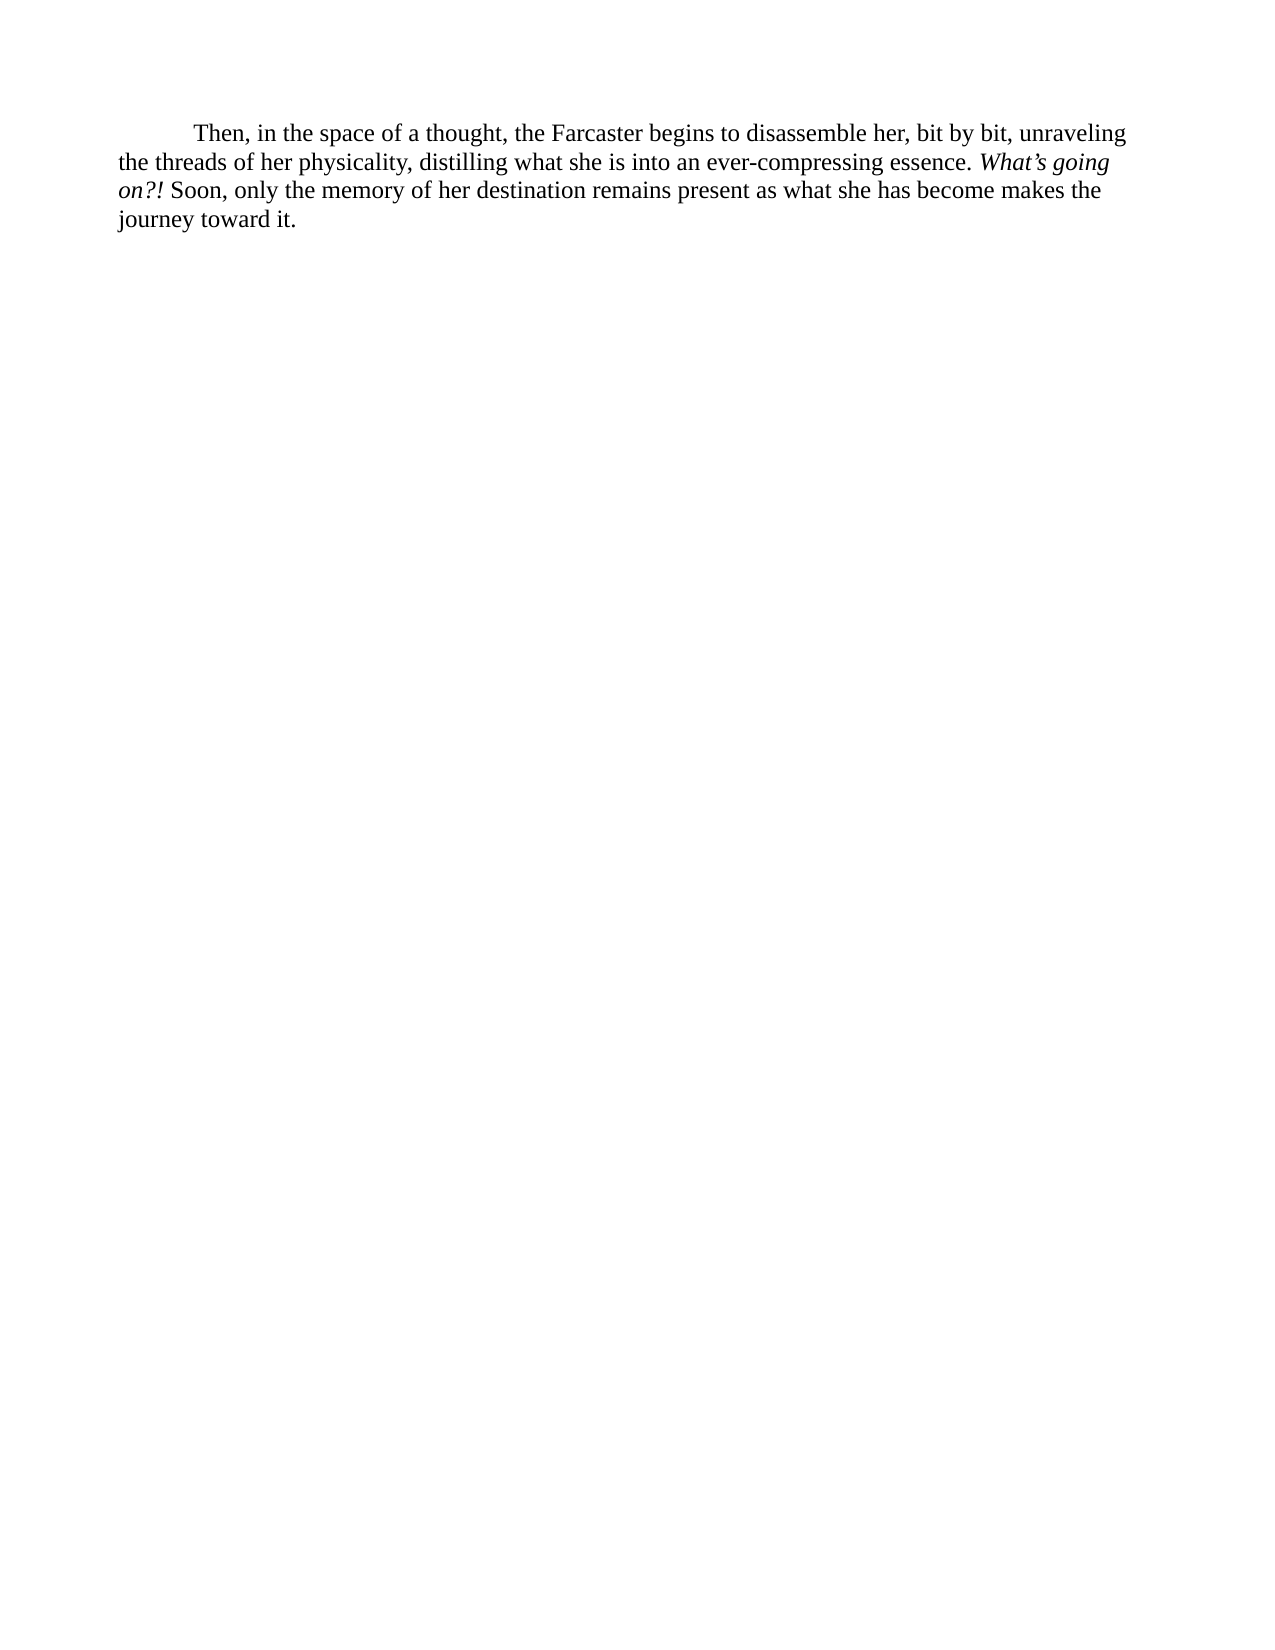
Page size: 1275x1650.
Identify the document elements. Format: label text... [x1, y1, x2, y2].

text Then, in the space of a thought, the Farcaster begins to disassemble her, bit by bit, unraveling the threads of her physicality, distilling what she is into an ever-compressing essence. What’s going on?! Soon, only the memory of her destination remains present as what she has become makes the journey toward it. [118, 118, 1157, 233]
